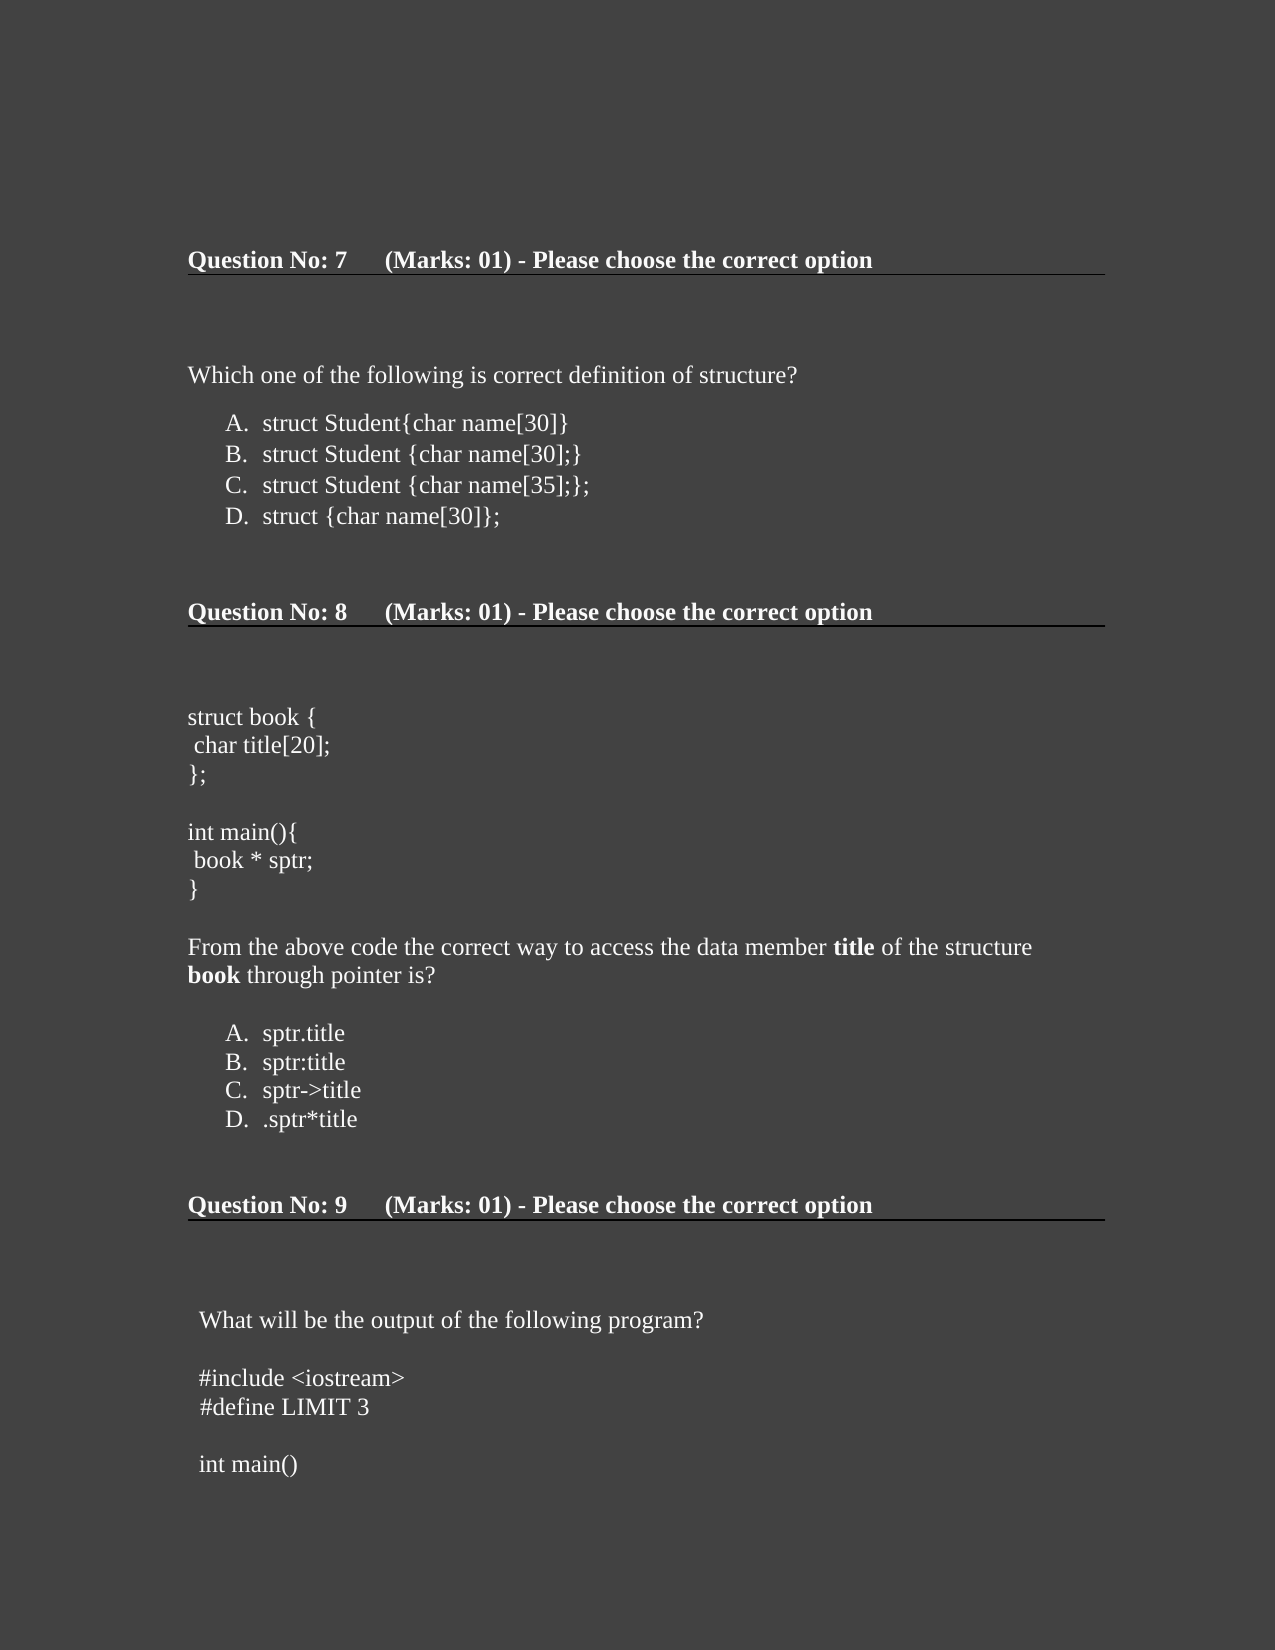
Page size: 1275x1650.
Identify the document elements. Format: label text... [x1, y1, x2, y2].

text book * sptr; [187, 846, 1087, 874]
text From the above code the correct way to access the data member title of the structure book through pointer is? [187, 932, 1087, 989]
text } [187, 874, 1087, 903]
text char title[20]; [187, 731, 1087, 759]
text struct book { [187, 702, 1087, 731]
list sptr->title [225, 1076, 1087, 1104]
text Question No: 7 (Marks: 01) - Please choose the correct option [187, 245, 1087, 274]
list .sptr*title [225, 1104, 1087, 1133]
text }; [187, 759, 1087, 788]
text Which one of the following is correct definition of structure? [187, 360, 1087, 389]
text #define LIMIT 3 [187, 1392, 1087, 1421]
list sptr.title [225, 1018, 1087, 1047]
text #include <iostream> [198, 1363, 1087, 1392]
list struct Student {char name[35];}; [225, 470, 1087, 499]
text What will be the output of the following program? [198, 1306, 1087, 1334]
list sptr:title [225, 1047, 1087, 1076]
text int main() [198, 1449, 1087, 1478]
text Question No: 9 (Marks: 01) - Please choose the correct option [187, 1191, 1087, 1219]
list struct Student{char name[30]} [225, 408, 1087, 437]
list struct {char name[30]}; [225, 501, 1087, 530]
text int main(){ [187, 817, 1087, 846]
list struct Student {char name[30];} [225, 439, 1087, 468]
text Question No: 8 (Marks: 01) - Please choose the correct option [187, 597, 1087, 625]
